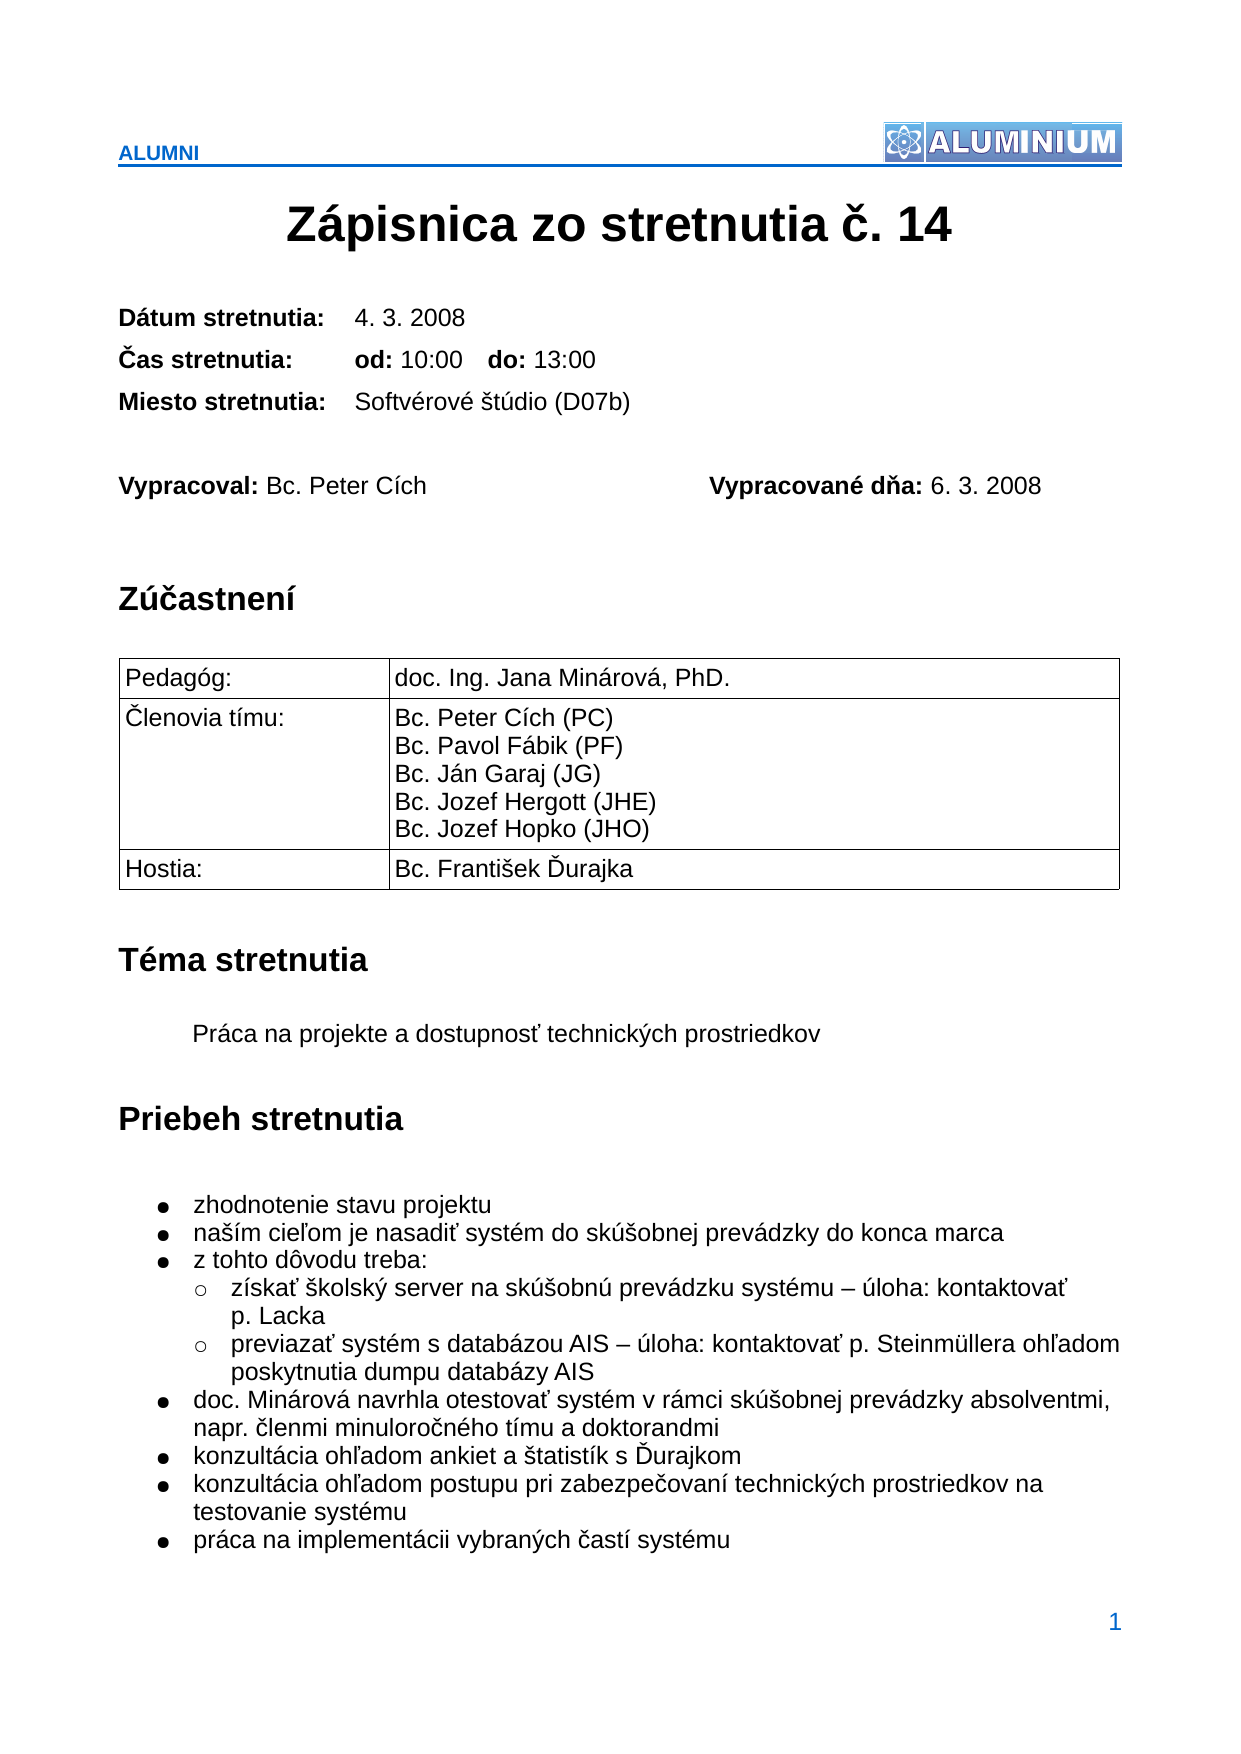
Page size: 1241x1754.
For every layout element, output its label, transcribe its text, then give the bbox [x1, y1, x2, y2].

list zhodnotenie stavu projektu [156, 1190, 1122, 1218]
list konzultácia ohľadom ankiet a štatistík s Ďurajkom [156, 1442, 1122, 1469]
list získať školský server na skúšobnú prevádzku systému – úloha: kontaktovať p. Lacka [193, 1274, 1122, 1330]
subtitle Zúčastnení [118, 580, 1122, 618]
table_cell Bc. Peter Cích (PC) Bc. Pavol Fábik (PF) Bc. Ján Garaj (JG) Bc. Jozef Hergott (JHE) Bc. Jozef Hopko (JHO) [390, 699, 1119, 849]
text Dátum stretnutia: 4. 3. 2008 [118, 304, 1122, 332]
text Zápisnica zo stretnutia č. 14 [118, 196, 1122, 252]
text Čas stretnutia: od: 10:00 do: 13:00 [118, 346, 1122, 374]
table_cell Hostia: [120, 850, 389, 888]
text Vypracoval: Bc. Peter Cích Vypracované dňa: 6. 3. 2008 [118, 472, 1122, 499]
list konzultácia ohľadom postupu pri zabezpečovaní technických prostriedkov na testovanie systému [156, 1469, 1122, 1525]
list previazať systém s databázou AIS – úloha: kontaktovať p. Steinmüllera ohľadom poskytnutia dumpu databázy AIS [193, 1330, 1122, 1386]
list naším cieľom je nasadiť systém do skúšobnej prevádzky do konca marca [156, 1218, 1122, 1246]
list z tohto dôvodu treba: [156, 1246, 1122, 1274]
text Práca na projekte a dostupnosť technických prostriedkov [118, 1019, 1122, 1047]
list práca na implementácii vybraných častí systému [156, 1525, 1122, 1553]
table_cell Bc. František Ďurajka [390, 850, 1119, 888]
table_header doc. Ing. Jana Minárová, PhD. [390, 659, 1119, 698]
subtitle Téma stretnutia [118, 941, 1122, 979]
text Miesto stretnutia: Softvérové štúdio (D07b) [118, 388, 1122, 416]
list doc. Minárová navrhla otestovať systém v rámci skúšobnej prevádzky absolventmi, napr. členmi minuloročného tímu a doktorandmi [156, 1386, 1122, 1442]
table_header Pedagóg: [120, 659, 389, 698]
table_cell Členovia tímu: [120, 699, 389, 849]
subtitle Priebeh stretnutia [118, 1100, 1122, 1138]
